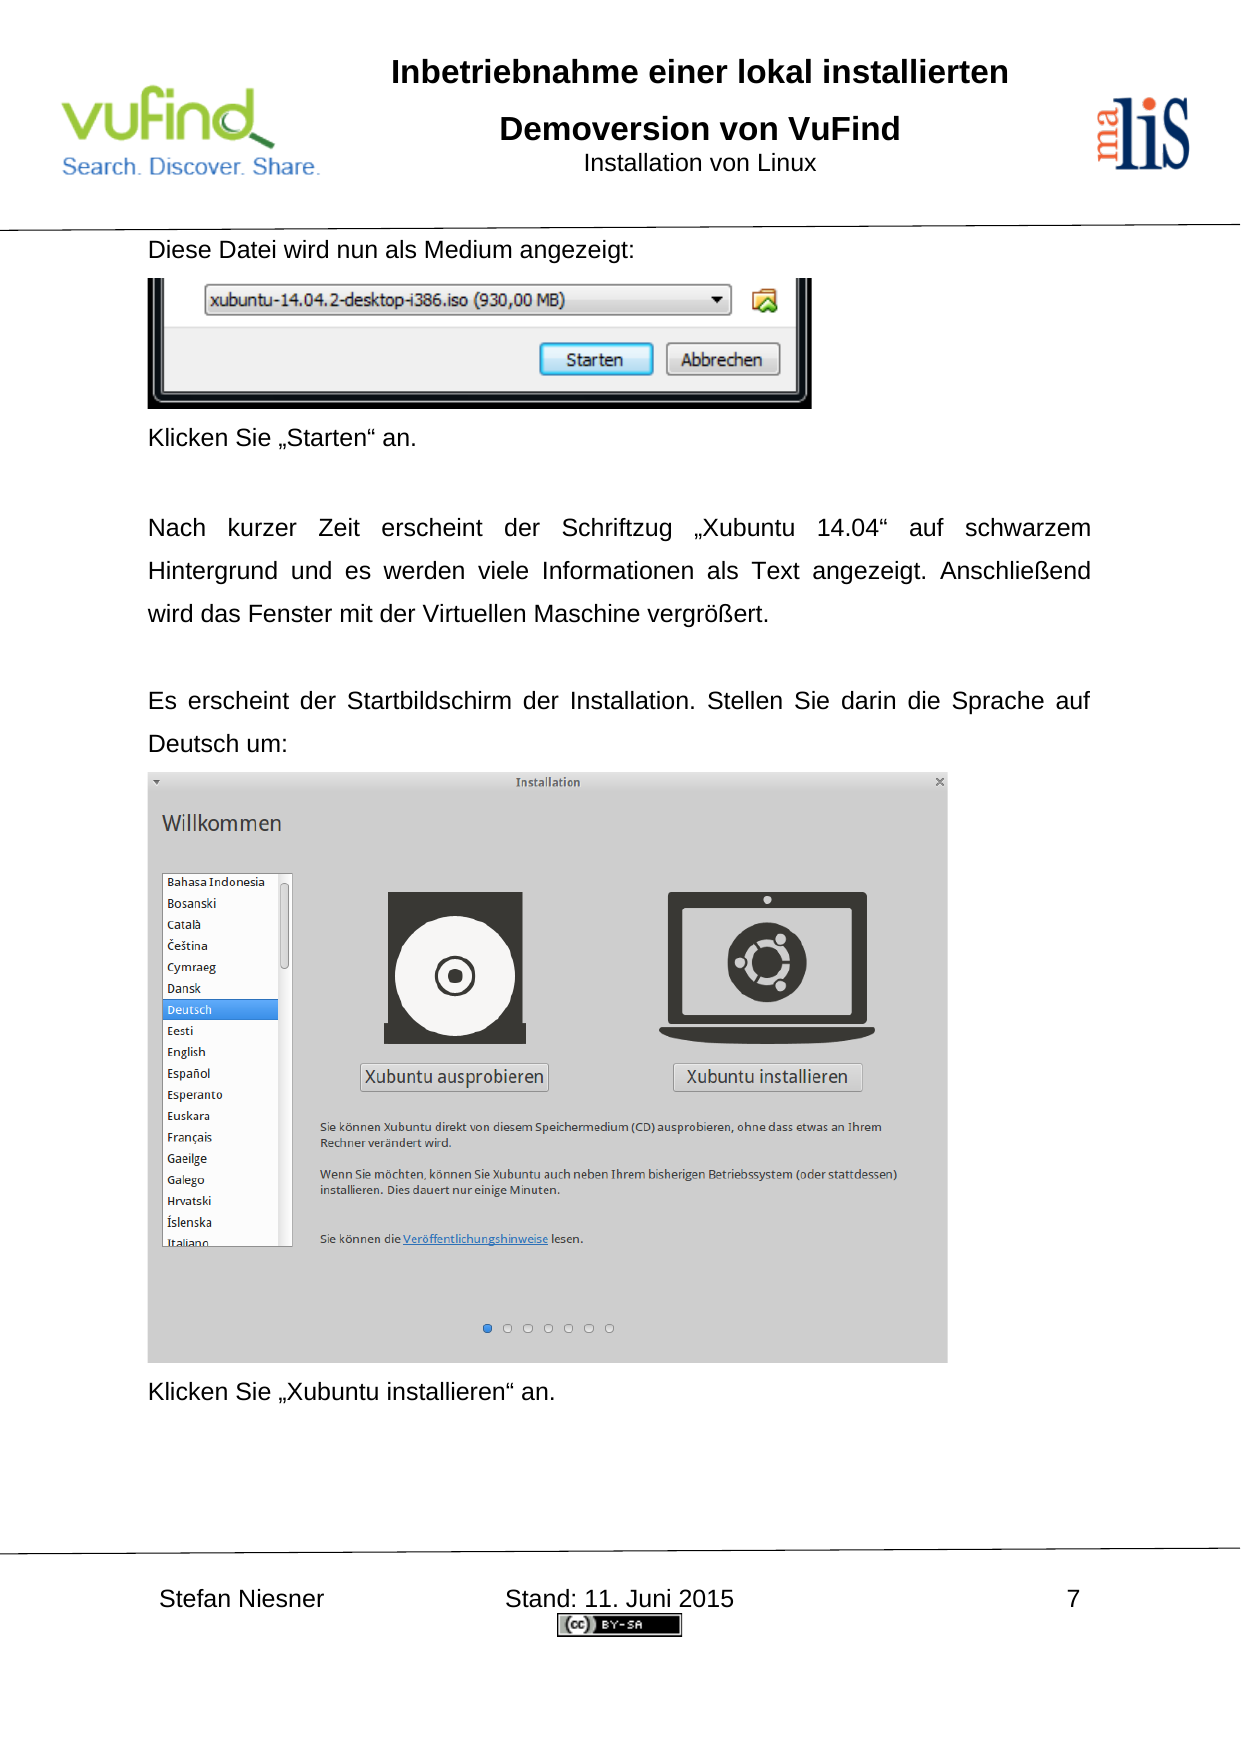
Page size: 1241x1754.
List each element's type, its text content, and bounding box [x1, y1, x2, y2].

text Nach kurzer Zeit erscheint der Schriftzug „Xubuntu 14.04“ auf schwarzem Hintergrund und es werden viele Informationen als Text angezeigt. Anschließend wird das Fenster mit der Virtuellen Maschine vergrößert. [148, 513, 1092, 628]
picture [59, 81, 325, 183]
picture [557, 1613, 683, 1637]
text Klicken Sie „Xubuntu installieren“ an. [148, 1377, 1092, 1406]
text Es erscheint der Startbildschirm der Installation. Stellen Sie darin die Sprache auf Deutsch um: [148, 686, 1092, 758]
text Diese Datei wird nun als Medium angezeigt: [148, 236, 1092, 264]
picture [147, 772, 948, 1363]
picture [1092, 81, 1193, 181]
text Klicken Sie „Starten“ an. [148, 423, 1092, 451]
picture [147, 278, 812, 409]
